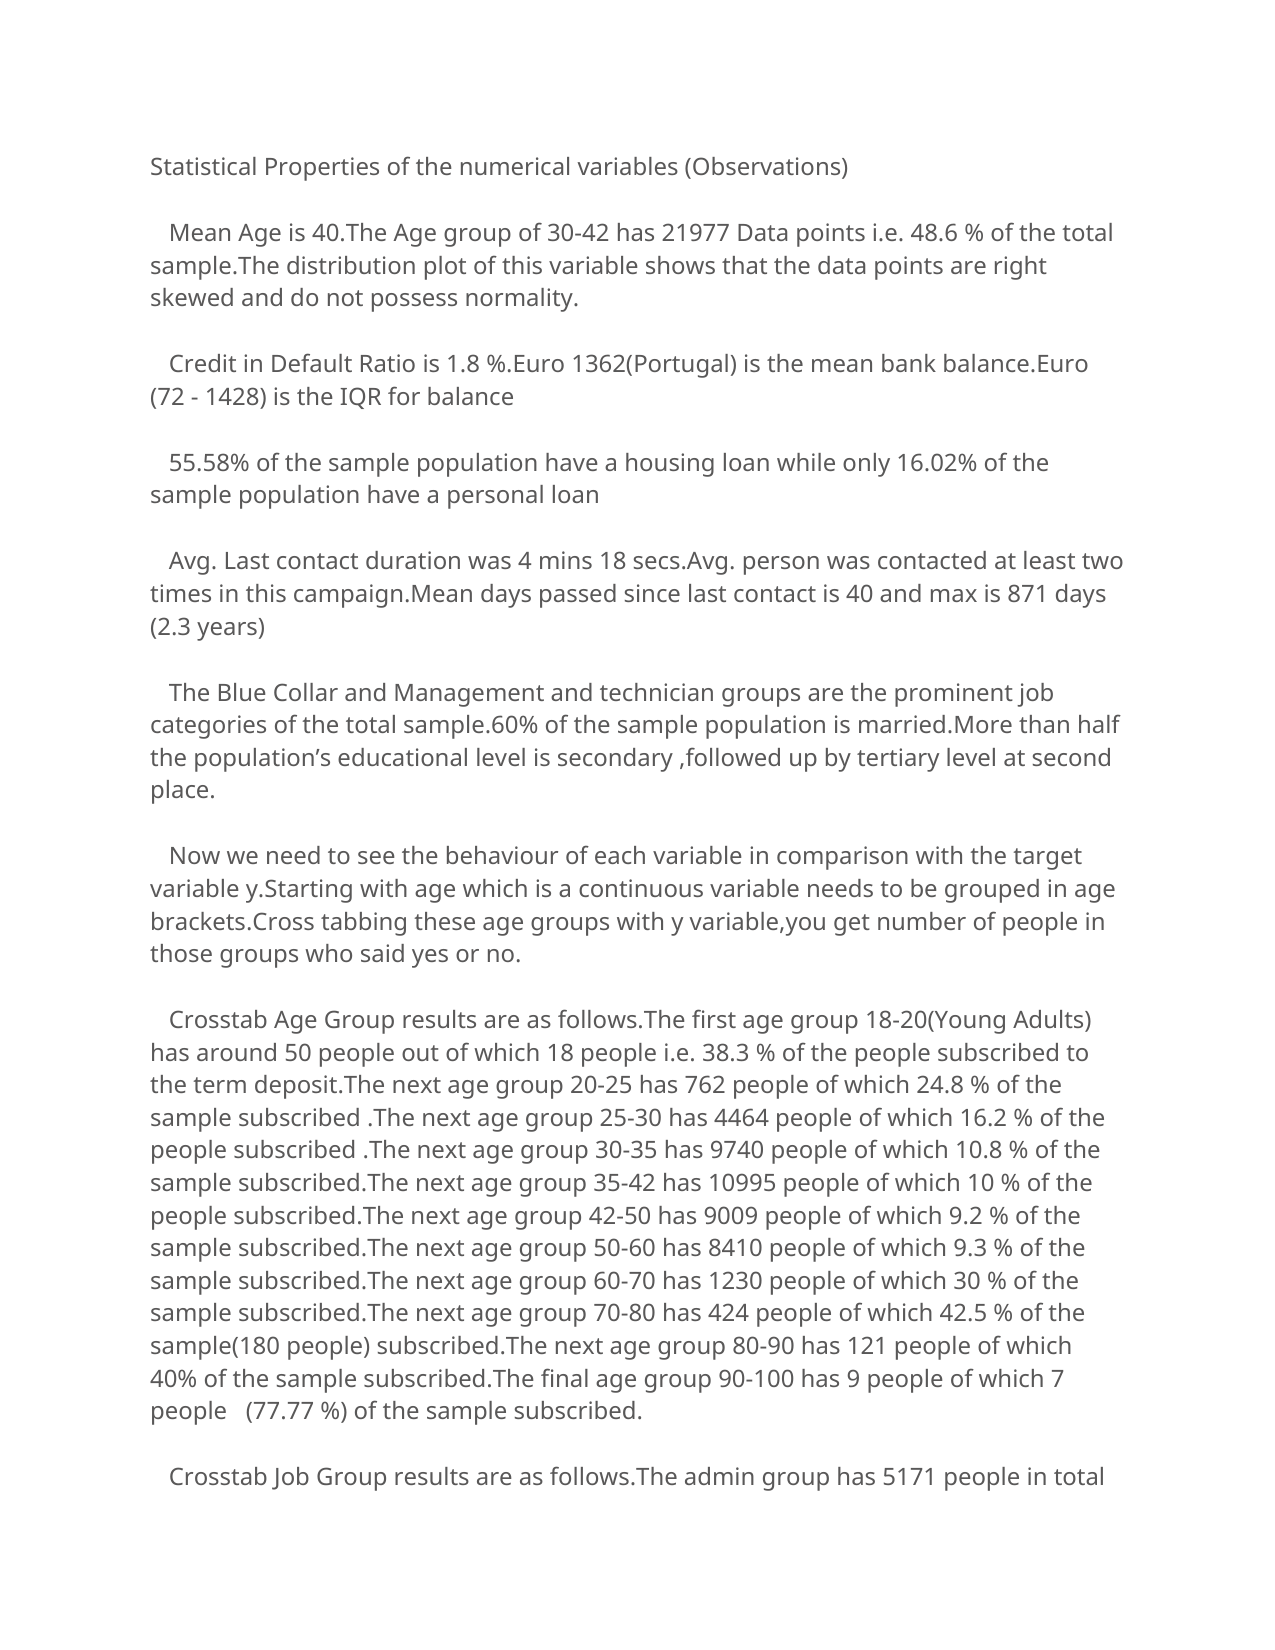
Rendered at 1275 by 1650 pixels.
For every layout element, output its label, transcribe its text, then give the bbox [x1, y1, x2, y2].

text Statistical Properties of the numerical variables (Observations) [150, 150, 1125, 183]
text The Blue Collar and Management and technician groups are the prominent job categories of the total sample.60% of the sample population is married.More than half the population’s educational level is secondary ,followed up by tertiary level at second place. [150, 675, 1125, 806]
text 55.58% of the sample population have a housing loan while only 16.02% of the sample population have a personal loan [150, 446, 1125, 511]
text Now we need to see the behaviour of each variable in comparison with the target variable y.Starting with age which is a continuous variable needs to be grouped in age brackets.Cross tabbing these age groups with y variable,you get number of people in those groups who said yes or no. [150, 839, 1125, 969]
text Crosstab Age Group results are as follows.The first age group 18-20(Young Adults) has around 50 people out of which 18 people i.e. 38.3 % of the people subscribed to the term deposit.The next age group 20-25 has 762 people of which 24.8 % of the sample subscribed .The next age group 25-30 has 4464 people of which 16.2 % of the people subscribed .The next age group 30-35 has 9740 people of which 10.8 % of the sample subscribed.The next age group 35-42 has 10995 people of which 10 % of the people subscribed.The next age group 42-50 has 9009 people of which 9.2 % of the sample subscribed.The next age group 50-60 has 8410 people of which 9.3 % of the sample subscribed.The next age group 60-70 has 1230 people of which 30 % of the sample subscribed.The next age group 70-80 has 424 people of which 42.5 % of the sample(180 people) subscribed.The next age group 80-90 has 121 people of which 40% of the sample subscribed.The final age group 90-100 has 9 people of which 7 people (77.77 %) of the sample subscribed. [150, 1003, 1125, 1427]
text Avg. Last contact duration was 4 mins 18 secs.Avg. person was contacted at least two times in this campaign.Mean days passed since last contact is 40 and max is 871 days (2.3 years) [150, 544, 1125, 642]
text Crosstab Job Group results are as follows.The admin group has 5171 people in total [150, 1460, 1125, 1493]
text Credit in Default Ratio is 1.8 %.Euro 1362(Portugal) is the mean bank balance.Euro (72 - 1428) is the IQR for balance [150, 347, 1125, 412]
text Mean Age is 40.The Age group of 30-42 has 21977 Data points i.e. 48.6 % of the total sample.The distribution plot of this variable shows that the data points are right skewed and do not possess normality. [150, 216, 1125, 314]
